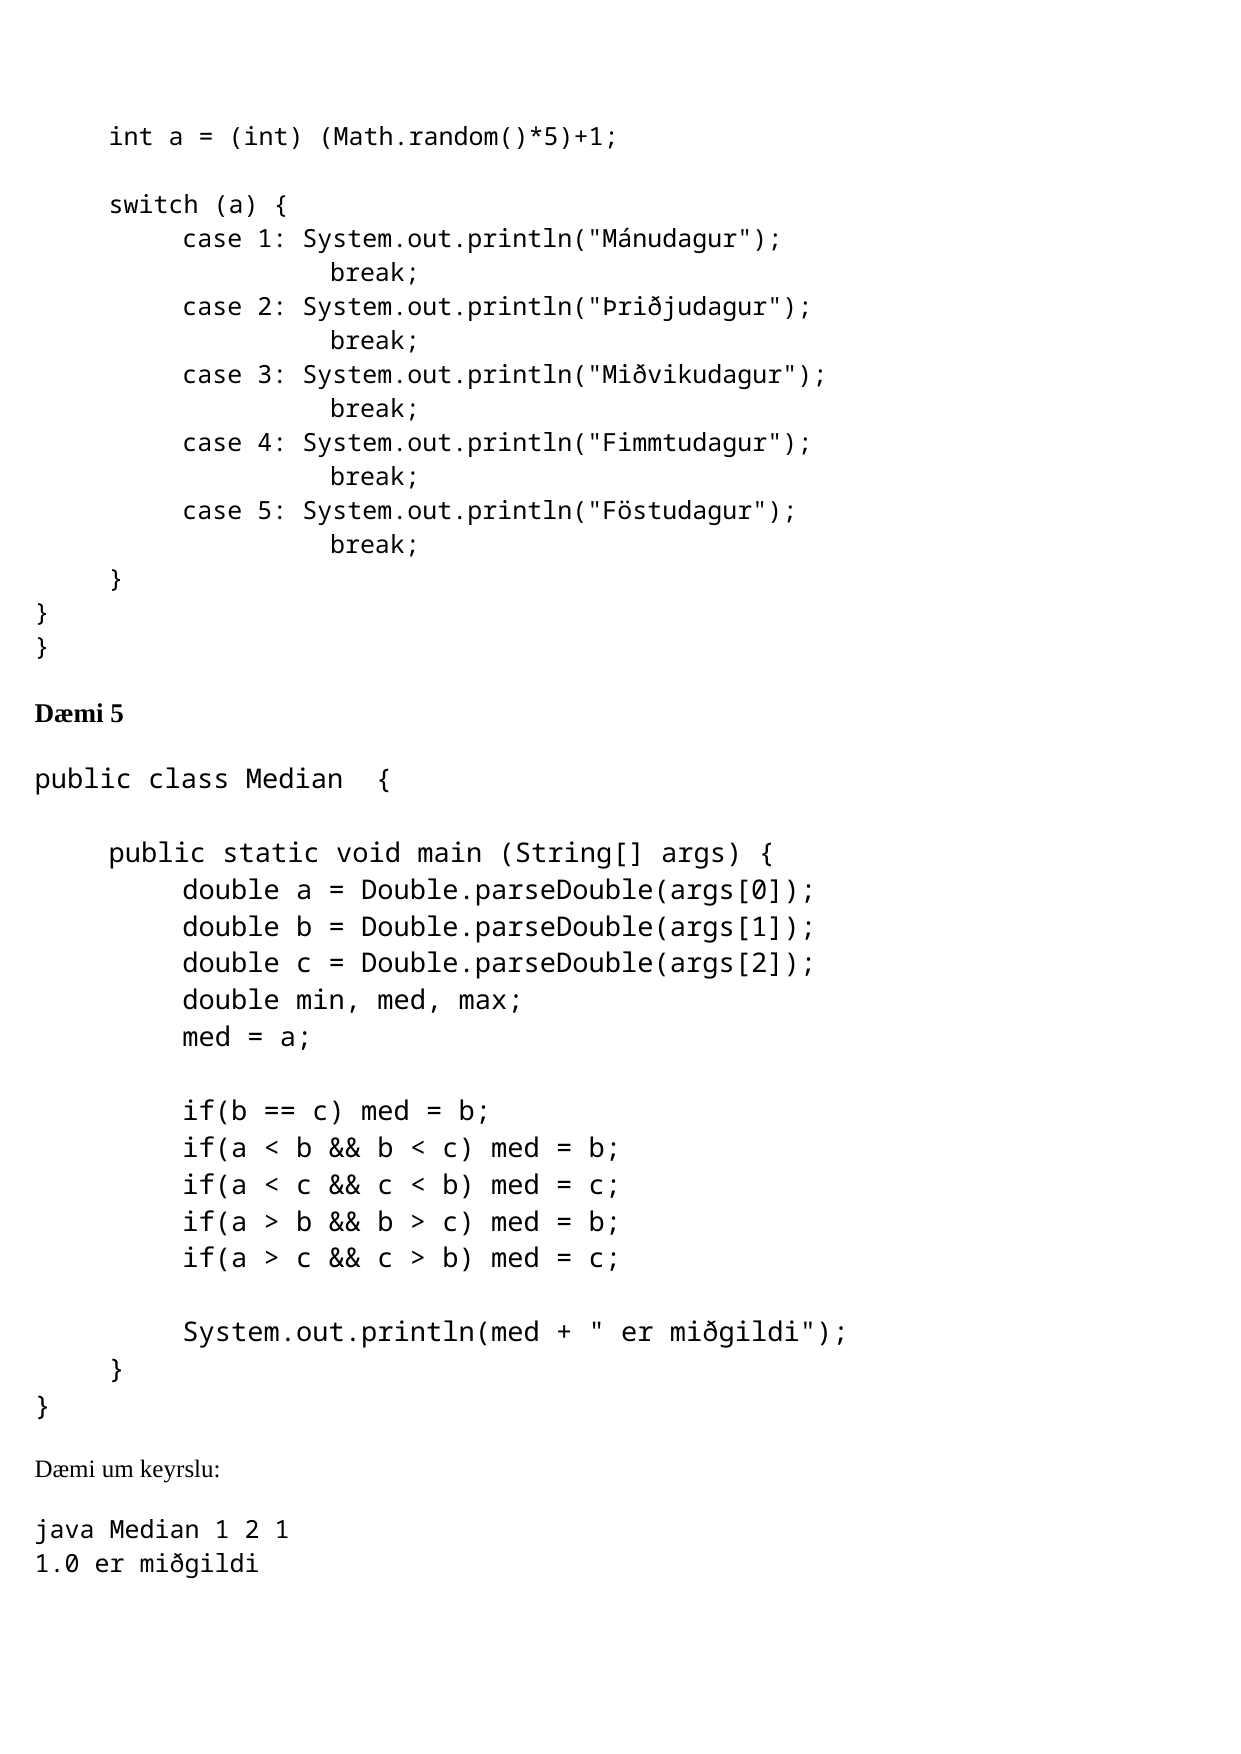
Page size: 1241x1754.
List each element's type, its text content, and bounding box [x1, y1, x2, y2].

text break; [34, 391, 1197, 425]
text java Median 1 2 1 [34, 1512, 1197, 1546]
text case 3: System.out.println("Miðvikudagur"); [34, 357, 1197, 391]
text double min, med, max; [34, 981, 1197, 1018]
text } [34, 1386, 1197, 1423]
text if(a < b && b < c) med = b; [34, 1128, 1197, 1165]
text } [34, 595, 1197, 629]
text case 1: System.out.println("Mánudagur"); [34, 220, 1197, 254]
text break; [34, 322, 1197, 357]
text double a = Double.parseDouble(args[0]); [34, 870, 1197, 907]
text } [34, 561, 1197, 595]
text double c = Double.parseDouble(args[2]); [34, 944, 1197, 981]
text Dæmi um keyrslu: [34, 1454, 1197, 1483]
text Dæmi 5 [34, 697, 1197, 728]
text if(a > c && c > b) med = c; [34, 1239, 1197, 1276]
text break; [34, 527, 1197, 561]
text switch (a) { [34, 186, 1197, 220]
text System.out.println(med + " er miðgildi"); [34, 1313, 1197, 1349]
text break; [34, 459, 1197, 493]
text int a = (int) (Math.random()*5)+1; [34, 118, 1197, 152]
text if(b == c) med = b; [34, 1091, 1197, 1128]
text } [34, 1349, 1197, 1386]
text case 4: System.out.println("Fimmtudagur"); [34, 425, 1197, 459]
text case 2: System.out.println("Þriðjudagur"); [34, 288, 1197, 322]
text med = a; [34, 1018, 1197, 1054]
text } [34, 629, 1197, 663]
text if(a > b && b > c) med = b; [34, 1202, 1197, 1239]
text break; [34, 254, 1197, 288]
text if(a < c && c < b) med = c; [34, 1165, 1197, 1202]
text public class Median { [34, 759, 1197, 796]
text double b = Double.parseDouble(args[1]); [34, 907, 1197, 944]
text case 5: System.out.println("Föstudagur"); [34, 493, 1197, 527]
text 1.0 er miðgildi [34, 1546, 1197, 1580]
text public static void main (String[] args) { [34, 833, 1197, 870]
